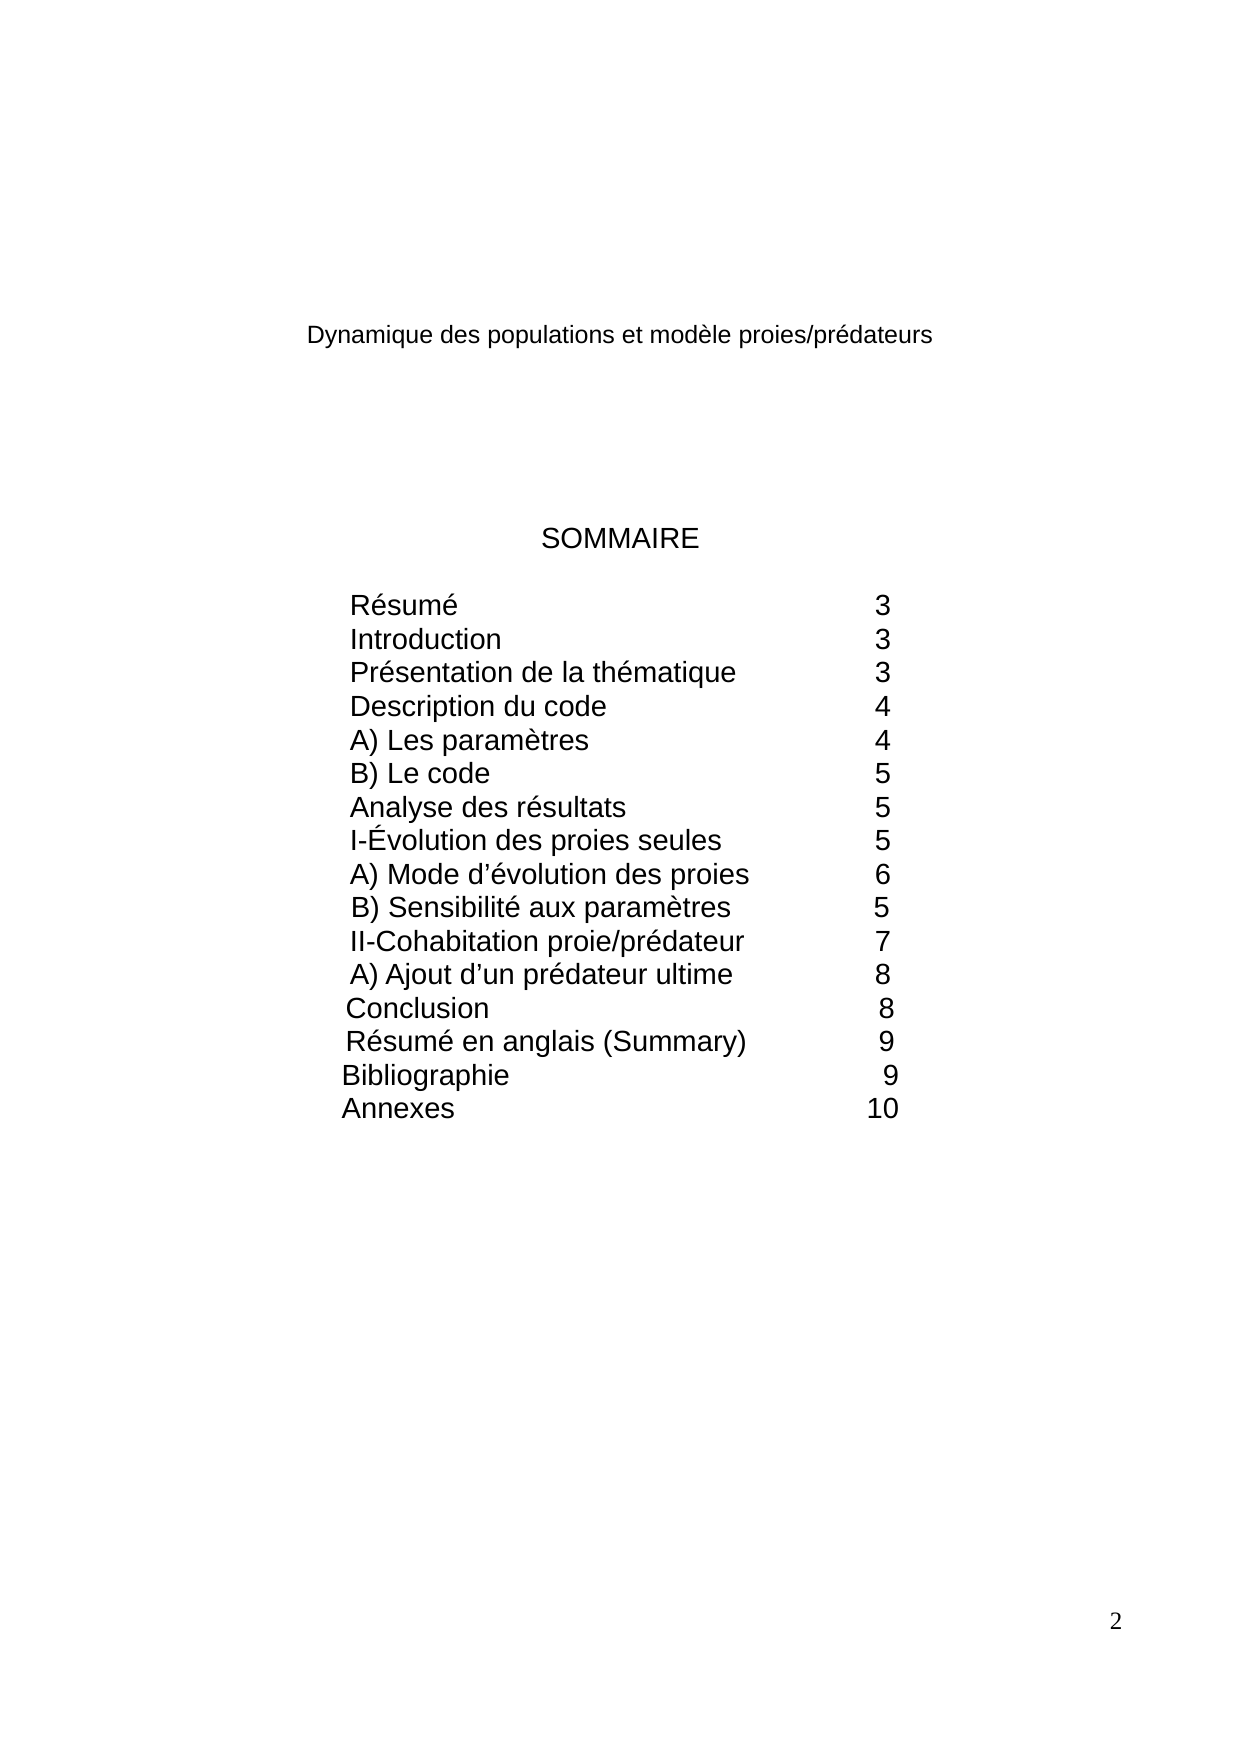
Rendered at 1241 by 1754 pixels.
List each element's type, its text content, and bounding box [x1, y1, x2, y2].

text A) Ajout d’un prédateur ultime 8 [118, 957, 1122, 991]
text A) Mode d’évolution des proies 6 [118, 857, 1122, 890]
text SOMMAIRE [118, 521, 1122, 555]
text Annexes 10 [118, 1092, 1122, 1125]
text Analyse des résultats 5 [118, 790, 1122, 823]
text Conclusion 8 [118, 991, 1122, 1024]
text II-Cohabitation proie/prédateur 7 [118, 924, 1122, 957]
text A) Les paramètres 4 [118, 723, 1122, 756]
text Bibliographie 9 [118, 1058, 1122, 1092]
text Dynamique des populations et modèle proies/prédateurs [118, 320, 1122, 349]
text Présentation de la thématique 3 [118, 656, 1122, 689]
text B) Le code 5 [118, 756, 1122, 790]
text B) Sensibilité aux paramètres 5 [118, 890, 1122, 924]
text Introduction 3 [118, 622, 1122, 656]
text Description du code 4 [118, 689, 1122, 723]
text I-Évolution des proies seules 5 [118, 823, 1122, 857]
text Résumé 3 [118, 588, 1122, 622]
text Résumé en anglais (Summary) 9 [118, 1024, 1122, 1058]
